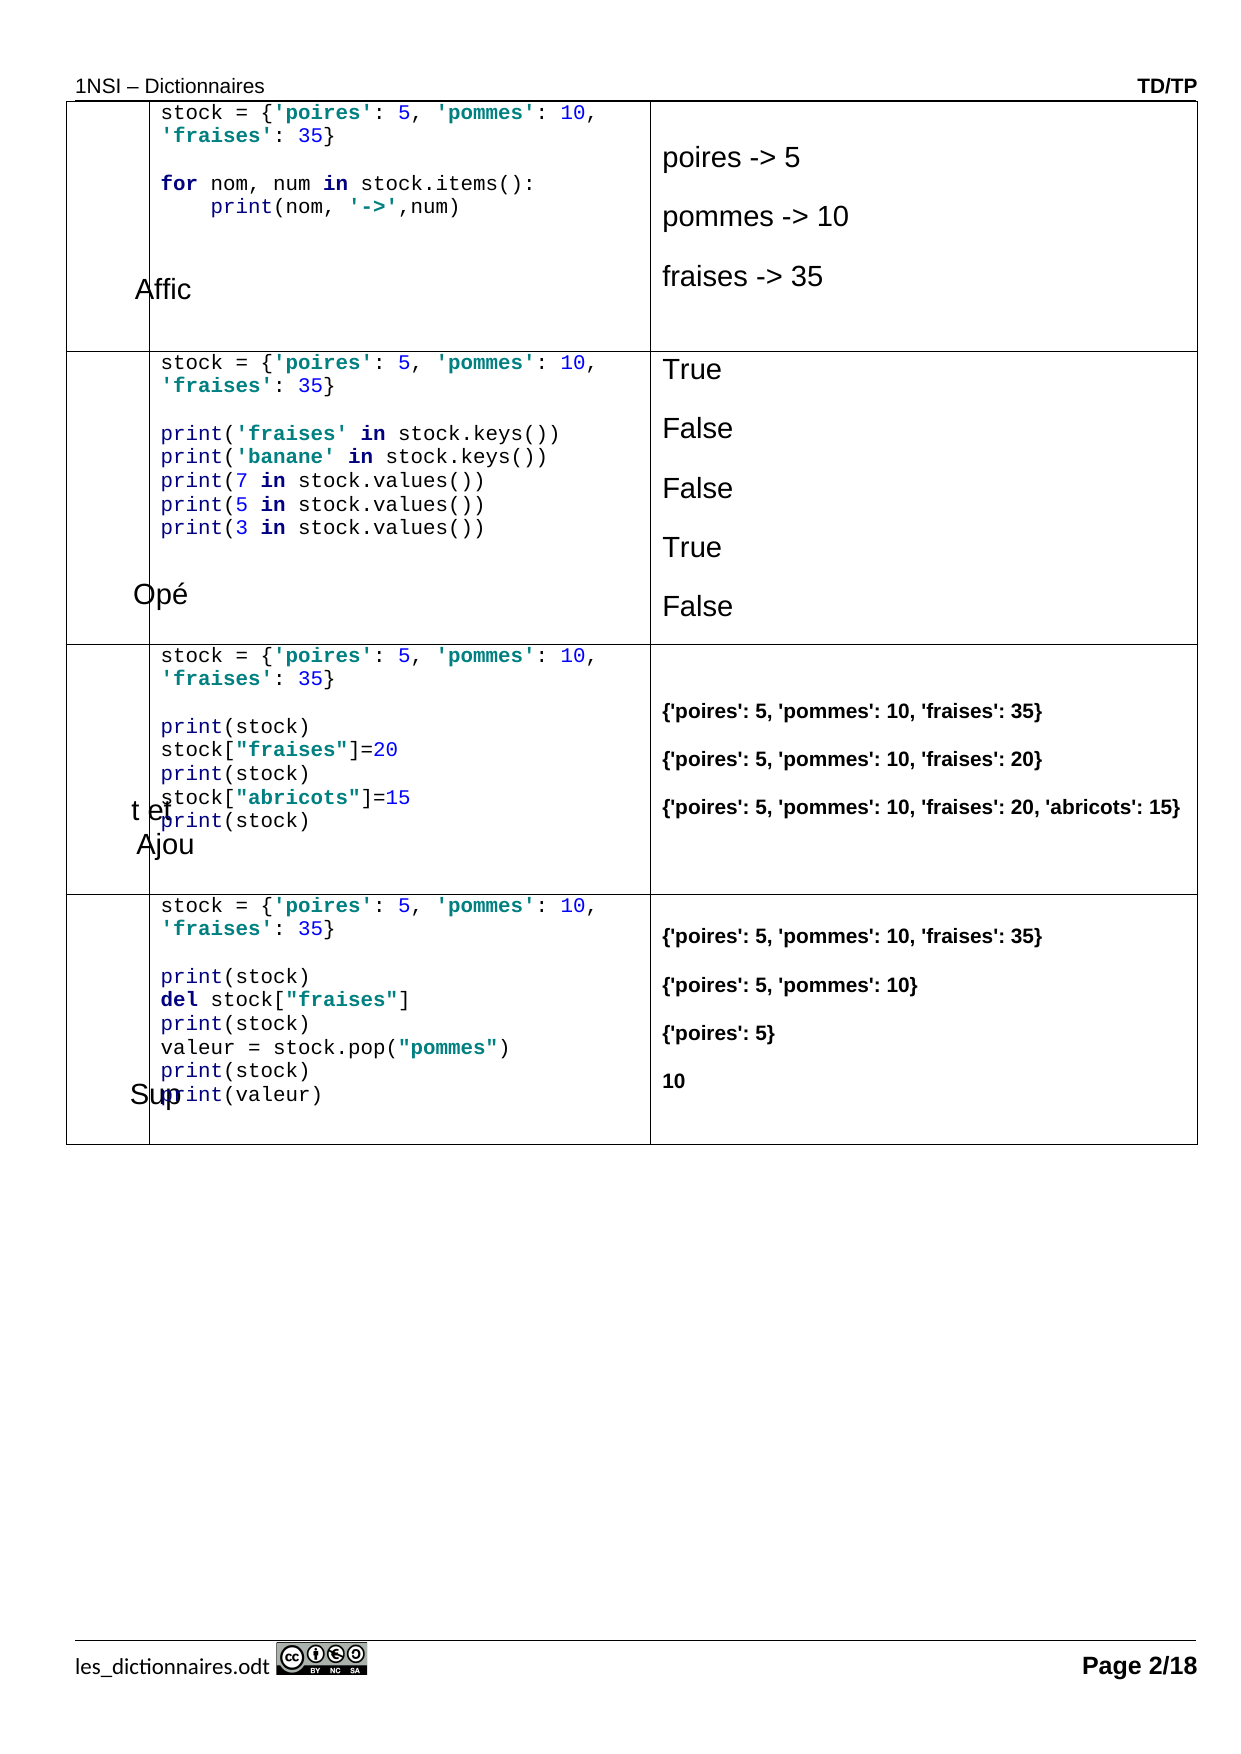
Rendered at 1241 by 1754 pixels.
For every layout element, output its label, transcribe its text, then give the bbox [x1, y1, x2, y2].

table_cell stock = {'poires': 5, 'pommes': 10, 'fraises': 35} print(stock) del stock["fraises"] print(stock) valeur = stock.pop("pommes") print(stock) print(valeur) [150, 895, 650, 1144]
table_cell True False False True False [651, 352, 1197, 644]
table_cell Ajout et edition d’éléments [67, 645, 149, 894]
picture [276, 1642, 368, 1675]
table_cell poires -> 5 pommes -> 10 fraises -> 35 [651, 102, 1197, 351]
table_cell stock = {'poires': 5, 'pommes': 10, 'fraises': 35} print('fraises' in stock.keys()) print('banane' in stock.keys()) print(7 in stock.values()) print(5 in stock.values()) print(3 in stock.values()) [150, 352, 650, 644]
table_cell Affichage des clés et valeurs [67, 102, 149, 351]
table_cell {'poires': 5, 'pommes': 10, 'fraises': 35} {'poires': 5, 'pommes': 10, 'fraises': 20} {'poires': 5, 'pommes': 10, 'fraises': 20, 'abricots': 15} [651, 645, 1197, 894]
table_cell Opérations booléennes [67, 352, 149, 644]
table_cell stock = {'poires': 5, 'pommes': 10, 'fraises': 35} print(stock) stock["fraises"]=20 print(stock) stock["abricots"]=15 print(stock) [150, 645, 650, 894]
table_cell {'poires': 5, 'pommes': 10, 'fraises': 35} {'poires': 5, 'pommes': 10} {'poires': 5} 10 [651, 895, 1197, 1144]
table_cell Suppression d’éléments [67, 895, 149, 1144]
table_cell stock = {'poires': 5, 'pommes': 10, 'fraises': 35} for nom, num in stock.items(): print(nom, '->',num) [150, 102, 650, 351]
